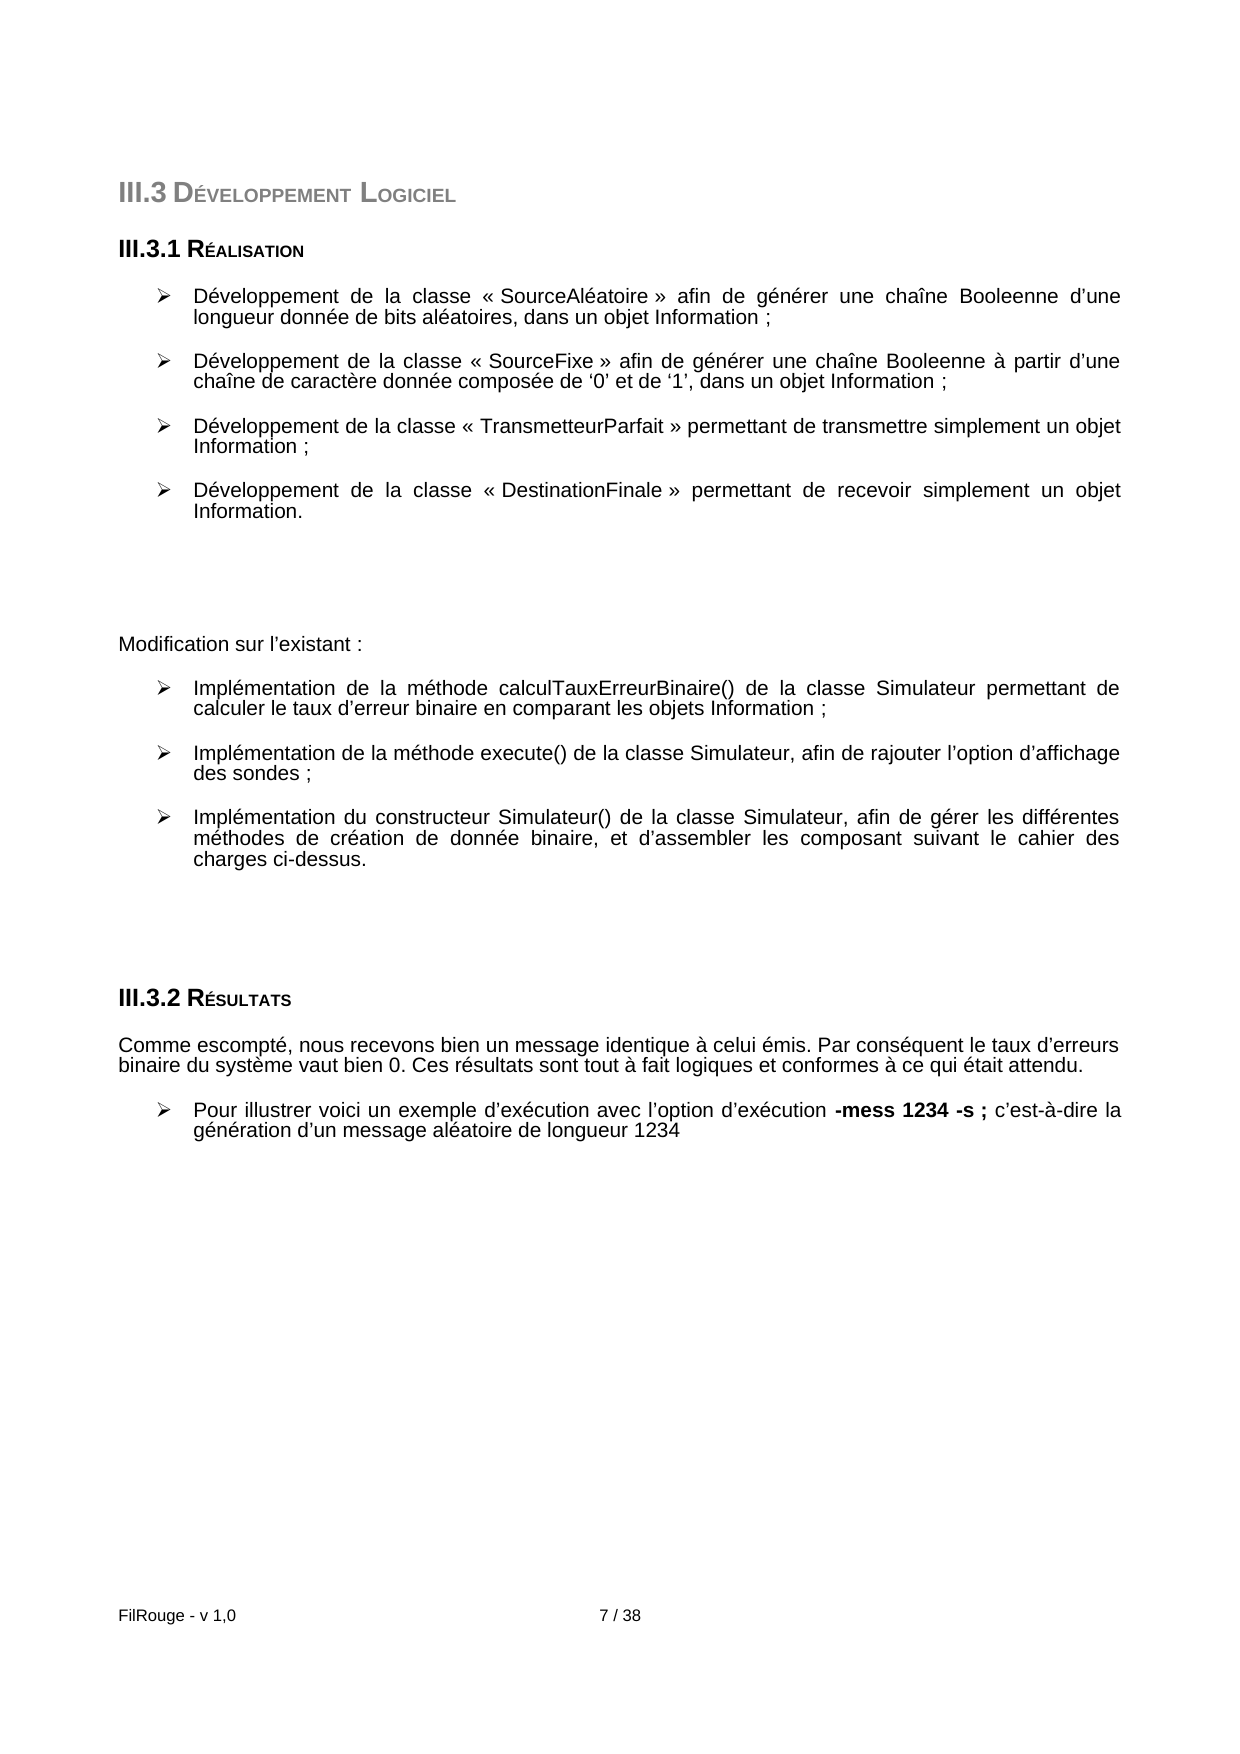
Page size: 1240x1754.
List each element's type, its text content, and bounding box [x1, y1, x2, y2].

list Développement de la classe « DestinationFinale » permettant de recevoir simplement un objet Information. [156, 481, 1121, 523]
text Modification sur l’existant : [118, 634, 1121, 655]
list Pour illustrer voici un exemple d’exécution avec l’option d’exécution -mess 1234 -s ; c’est-à-dire la génération d’un message aléatoire de longueur 1234 [156, 1101, 1121, 1142]
list Implémentation du constructeur Simulateur() de la classe Simulateur, afin de gérer les différentes méthodes de création de donnée binaire, et d’assembler les composant suivant le cahier des charges ci-dessus. [156, 808, 1121, 870]
list Développement de la classe « TransmetteurParfait » permettant de transmettre simplement un objet Information ; [156, 417, 1121, 458]
list Développement de la classe « SourceAléatoire » afin de générer une chaîne Booleenne d’une longueur donnée de bits aléatoires, dans un objet Information ; [156, 287, 1121, 328]
list Implémentation de la méthode calculTauxErreurBinaire() de la classe Simulateur permettant de calculer le taux d’erreur binaire en comparant les objets Information ; [156, 679, 1121, 720]
list Implémentation de la méthode execute() de la classe Simulateur, afin de rajouter l’option d’affichage des sondes ; [156, 743, 1121, 785]
list Développement de la classe « SourceFixe » afin de générer une chaîne Booleenne à partir d’une chaîne de caractère donnée composée de ‘0’ et de ‘1’, dans un objet Information ; [156, 352, 1121, 393]
subtitle Résultats [118, 983, 1121, 1012]
subtitle Développement Logiciel [118, 176, 1121, 209]
subtitle Réalisation [118, 234, 1121, 263]
text Comme escompté, nous recevons bien un message identique à celui émis. Par conséquent le taux d’erreurs binaire du système vaut bien 0. Ces résultats sont tout à fait logiques et conformes à ce qui était attendu. [118, 1036, 1121, 1077]
